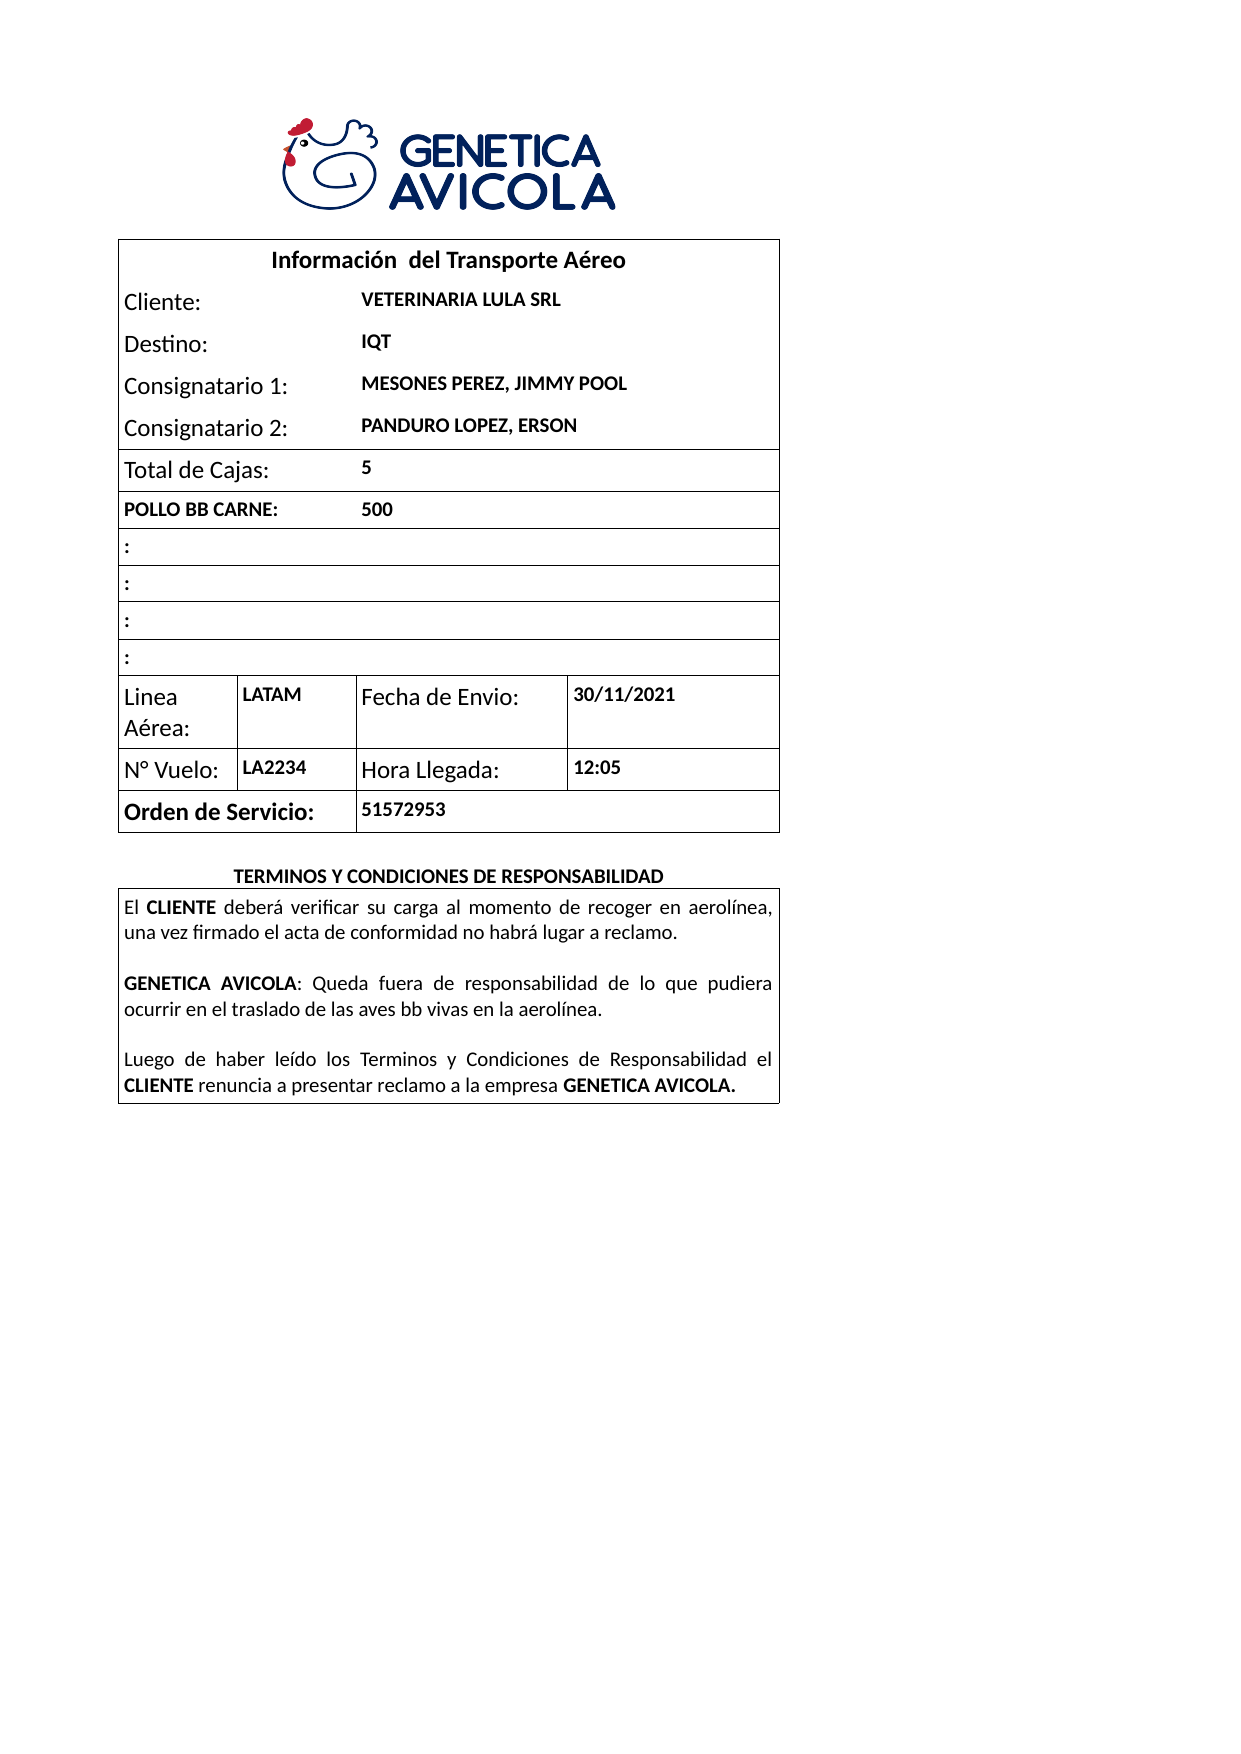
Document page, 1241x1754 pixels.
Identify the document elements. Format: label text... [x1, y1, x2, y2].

table_cell 51572953 [357, 791, 779, 832]
table_cell 12:05 [568, 749, 779, 790]
table_cell [356, 566, 779, 601]
table_cell N° Vuelo: [119, 749, 237, 790]
table_cell El CLIENTE deberá verificar su carga al momento de recoger en aerolínea, una vez firmado el acta de conformidad no habrá lugar a reclamo. GENETICA AVICOLA: Queda fuera de responsabilidad de lo que pudiera ocurrir en el traslado de las aves bb vivas en la aerolínea. Luego de haber leído los Terminos y Condiciones de Responsabilidad el CLIENTE renuncia a presentar reclamo a la empresa GENETICA AVICOLA. [119, 889, 779, 1103]
table_cell Hora Llegada: [357, 749, 567, 790]
table_cell Total de Cajas: [119, 450, 356, 491]
table_cell Fecha de Envio: [357, 676, 567, 748]
table_cell [356, 602, 779, 638]
table_cell : [119, 566, 356, 601]
table_cell 30/11/2021 [568, 676, 779, 748]
table_cell Orden de Servicio: [119, 791, 356, 832]
table_cell MESONES PEREZ, JIMMY POOL [356, 365, 779, 406]
table_cell LATAM [238, 676, 356, 748]
table_cell Consignatario 1: [119, 365, 356, 406]
table_cell [356, 529, 779, 564]
table_cell 5 [356, 450, 779, 491]
table_cell TERMINOS Y CONDICIONES DE RESPONSABILIDAD [118, 833, 779, 888]
table_cell VETERINARIA LULA SRL [356, 281, 779, 322]
picture [282, 118, 616, 210]
table_cell Linea Aérea: [119, 676, 237, 748]
table_cell [356, 640, 779, 675]
table_cell PANDURO LOPEZ, ERSON [356, 406, 779, 448]
table_cell : [119, 602, 356, 638]
table_cell : [119, 640, 356, 675]
table_cell Cliente: [119, 281, 356, 322]
table_cell Consignatario 2: [119, 406, 356, 448]
table_cell 500 [356, 492, 779, 527]
table_cell IQT [356, 323, 779, 364]
table_cell : [119, 529, 356, 564]
table_cell LA2234 [238, 749, 356, 790]
table_header Información del Transporte Aéreo [119, 240, 779, 281]
table_cell POLLO BB CARNE: [119, 492, 356, 527]
table_cell Destino: [119, 323, 356, 364]
